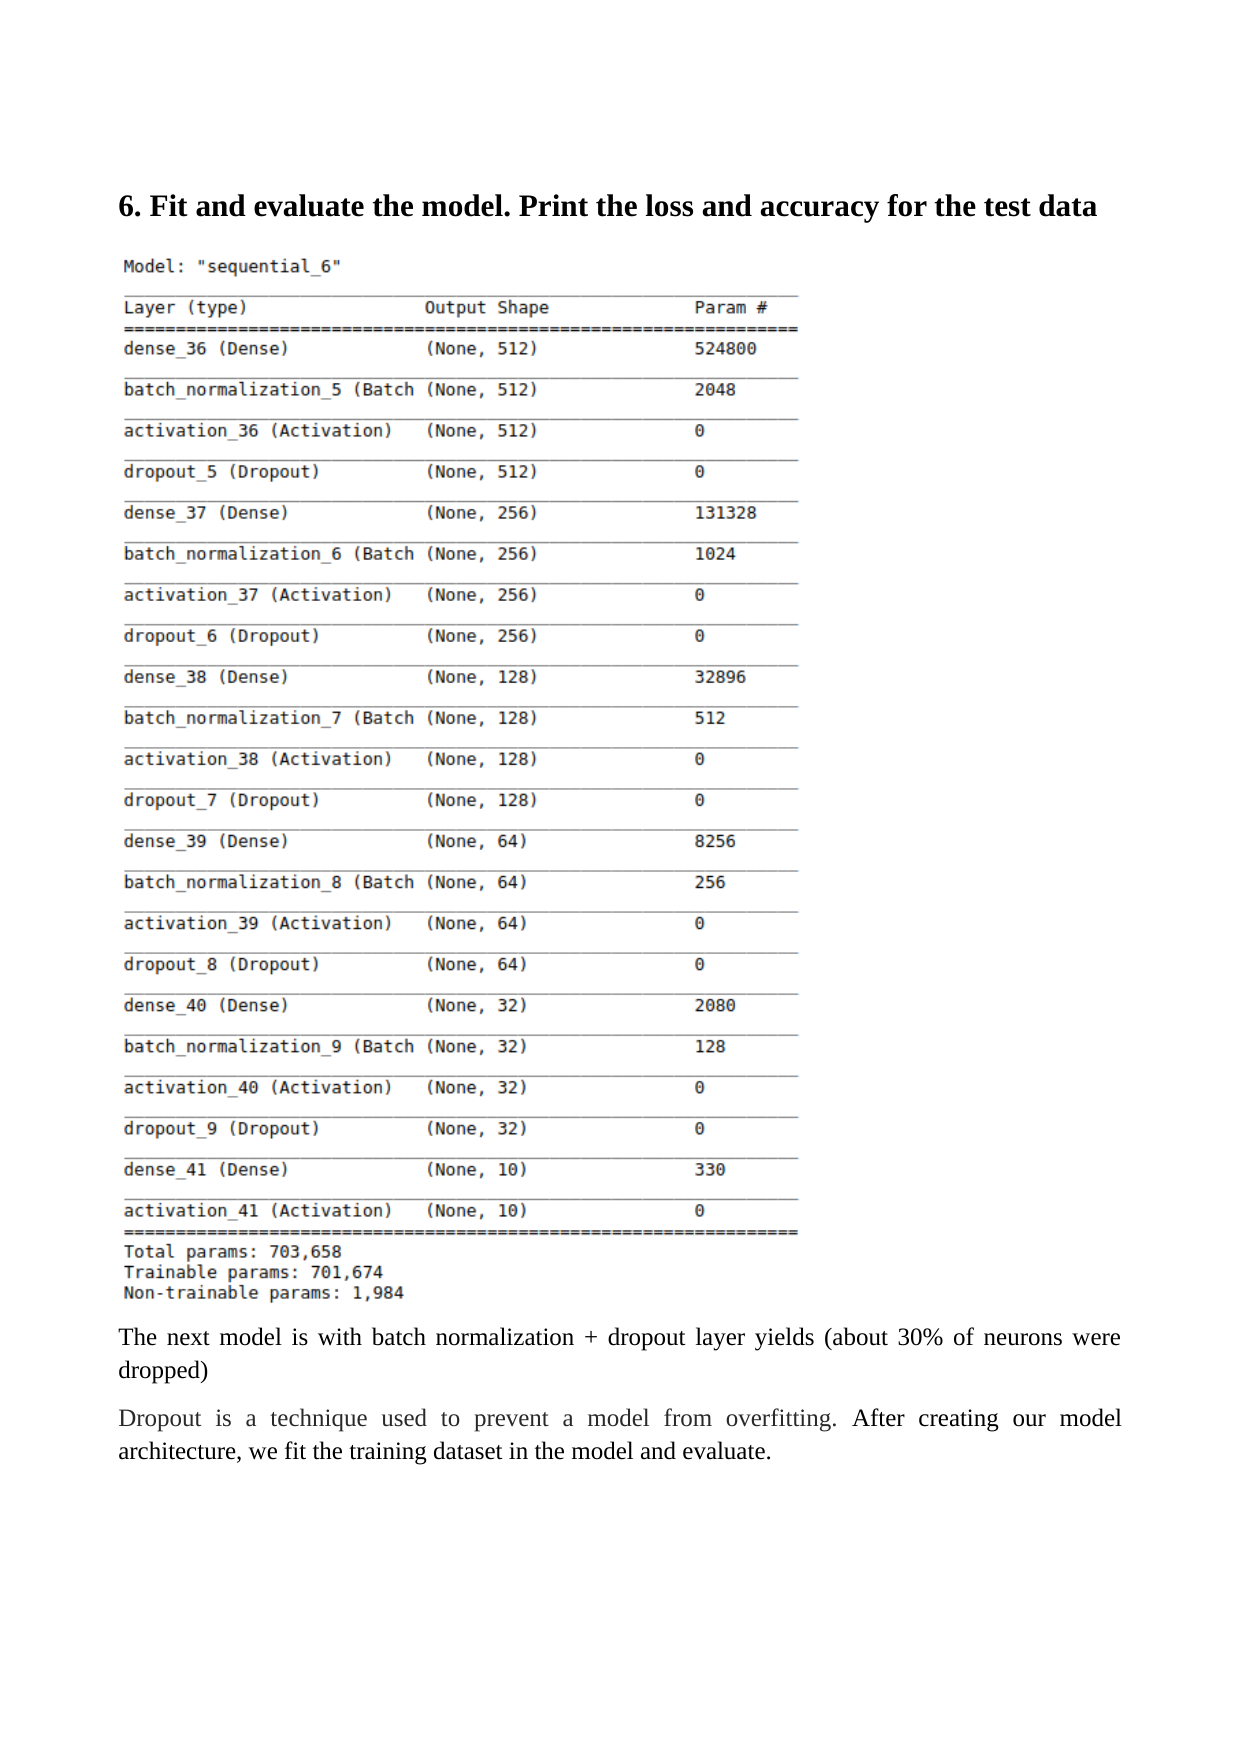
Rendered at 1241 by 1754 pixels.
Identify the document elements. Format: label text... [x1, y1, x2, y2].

picture [115, 252, 824, 1318]
subtitle 6. Fit and evaluate the model. Print the loss and accuracy for the test data [118, 187, 1122, 223]
text Dropout is a technique used to prevent a model from overfitting. After creating our model architecture, we fit the training dataset in the model and evaluate. [118, 1403, 1122, 1465]
text The next model is with batch normalization + dropout layer yields (about 30% of neurons were dropped) [118, 236, 1122, 1384]
